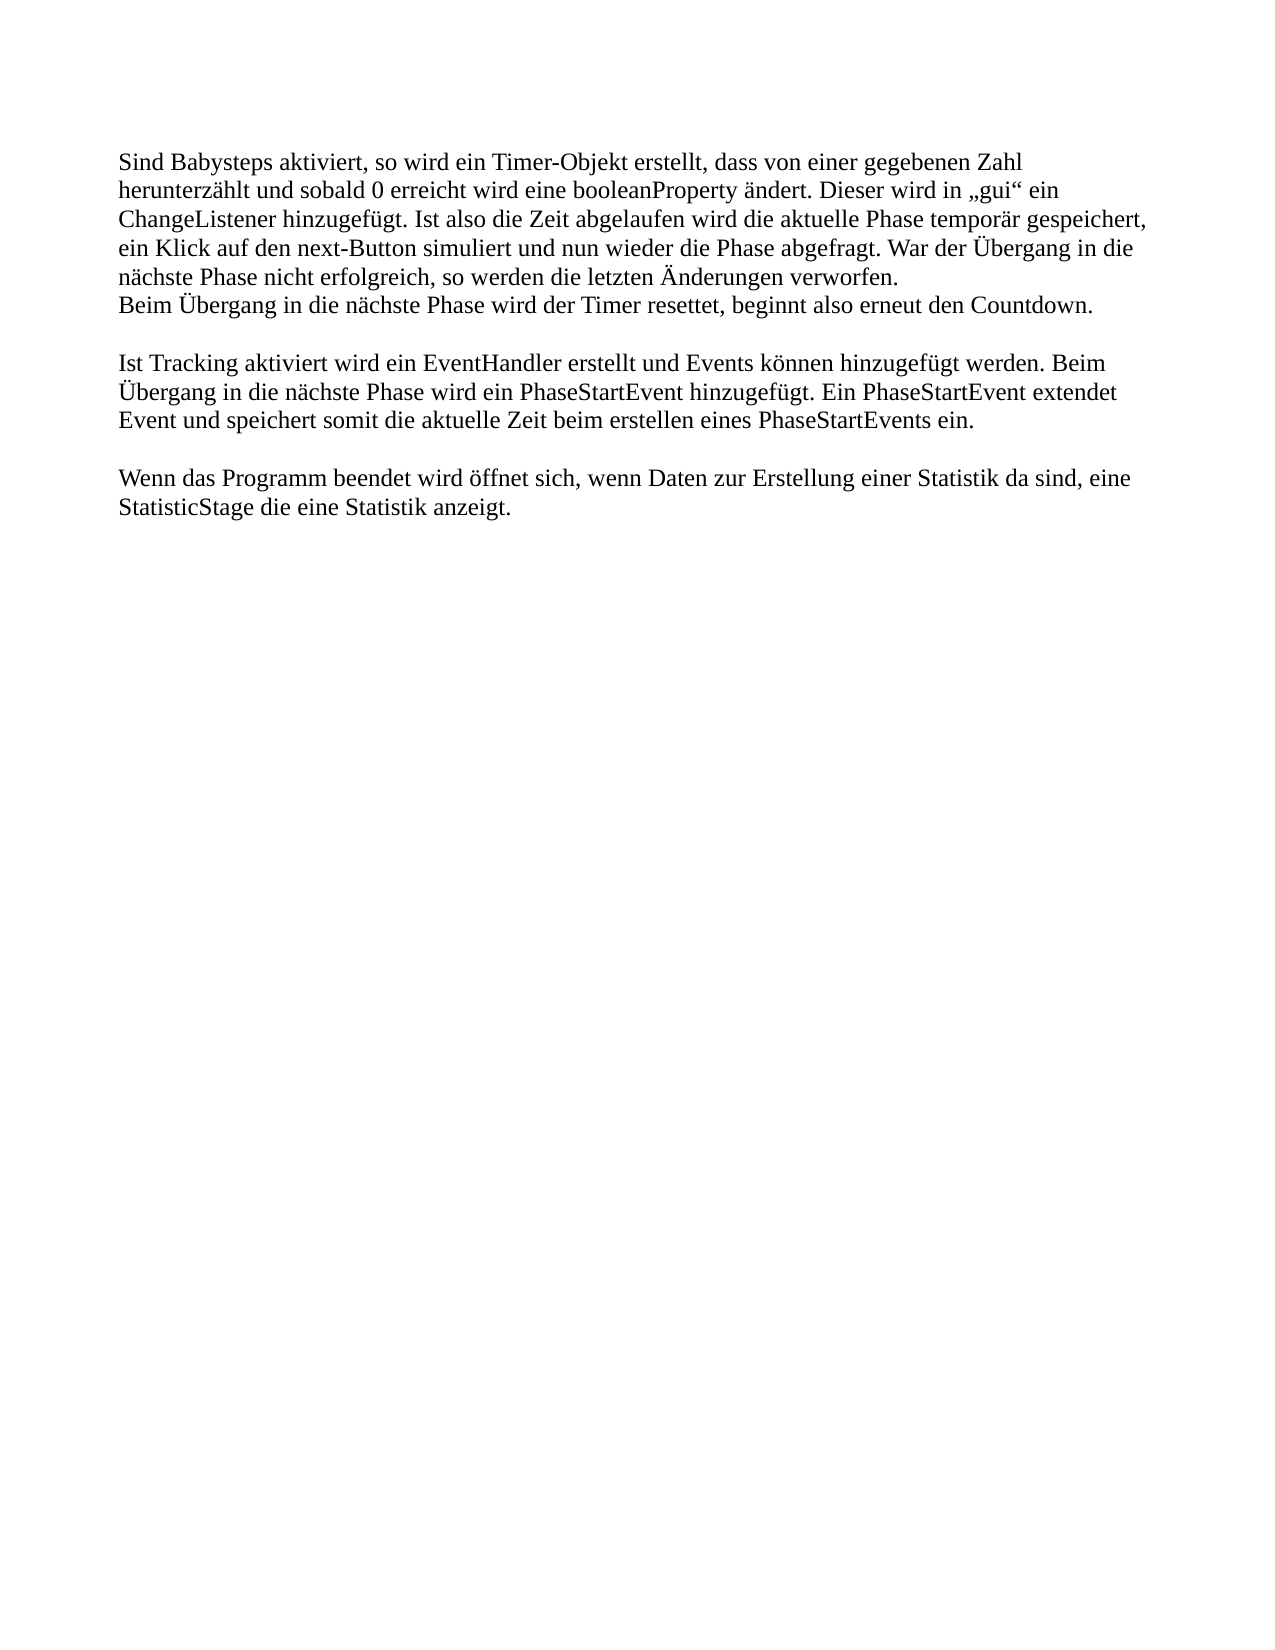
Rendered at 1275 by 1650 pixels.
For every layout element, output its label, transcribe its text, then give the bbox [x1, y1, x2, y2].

text Sind Babysteps aktiviert, so wird ein Timer-Objekt erstellt, dass von einer gegebenen Zahl herunterzählt und sobald 0 erreicht wird eine booleanProperty ändert. Dieser wird in „gui“ ein ChangeListener hinzugefügt. Ist also die Zeit abgelaufen wird die aktuelle Phase temporär gespeichert, ein Klick auf den next-Button simuliert und nun wieder die Phase abgefragt. War der Übergang in die nächste Phase nicht erfolgreich, so werden die letzten Änderungen verworfen. [118, 147, 1157, 291]
text Ist Tracking aktiviert wird ein EventHandler erstellt und Events können hinzugefügt werden. Beim Übergang in die nächste Phase wird ein PhaseStartEvent hinzugefügt. Ein PhaseStartEvent extendet Event und speichert somit die aktuelle Zeit beim erstellen eines PhaseStartEvents ein. [118, 348, 1157, 434]
text Wenn das Programm beendet wird öffnet sich, wenn Daten zur Erstellung einer Statistik da sind, eine StatisticStage die eine Statistik anzeigt. [118, 463, 1157, 521]
text Beim Übergang in die nächste Phase wird der Timer resettet, beginnt also erneut den Countdown. [118, 291, 1157, 319]
